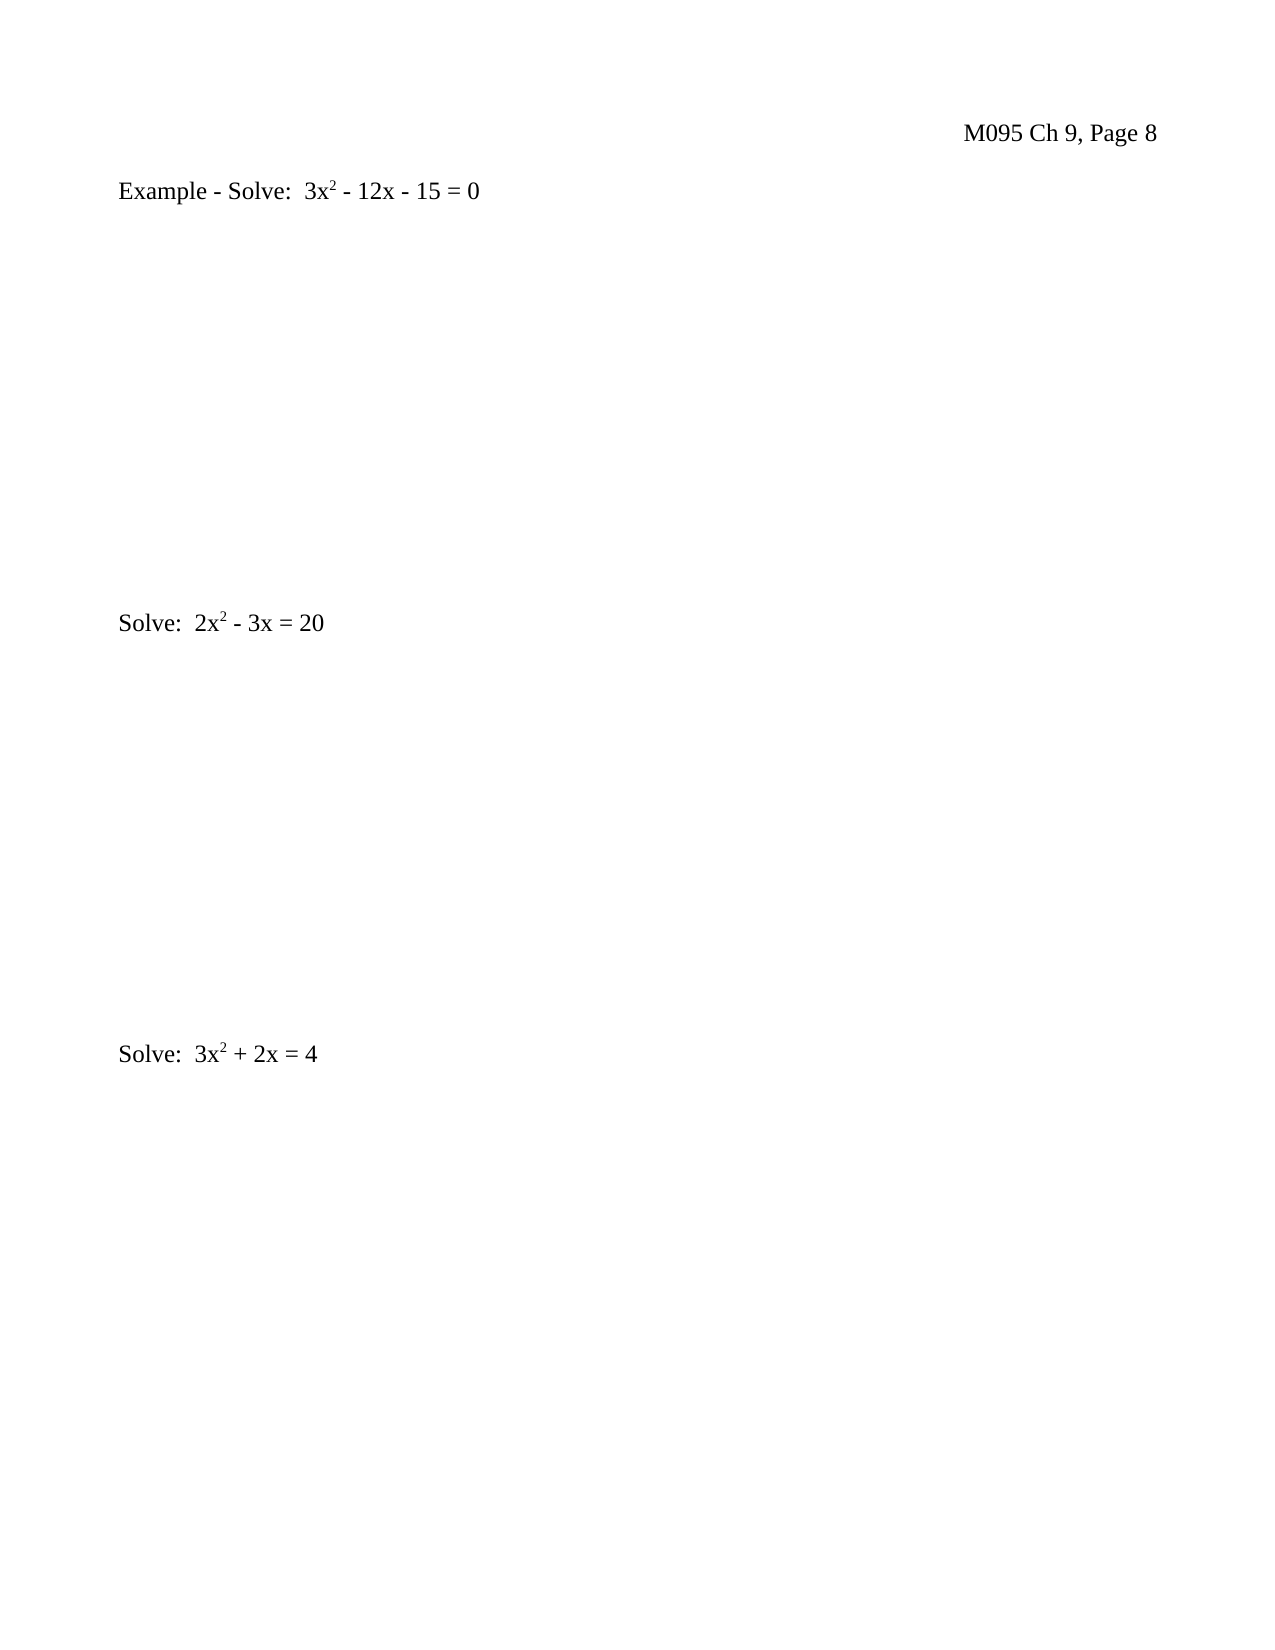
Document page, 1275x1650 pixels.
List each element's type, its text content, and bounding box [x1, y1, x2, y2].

text Solve: 3x2 + 2x = 4 [118, 1039, 1157, 1068]
text Example - Solve: 3x2 - 12x - 15 = 0 [118, 176, 1157, 205]
text Solve: 2x2 - 3x = 20 [118, 608, 1157, 636]
